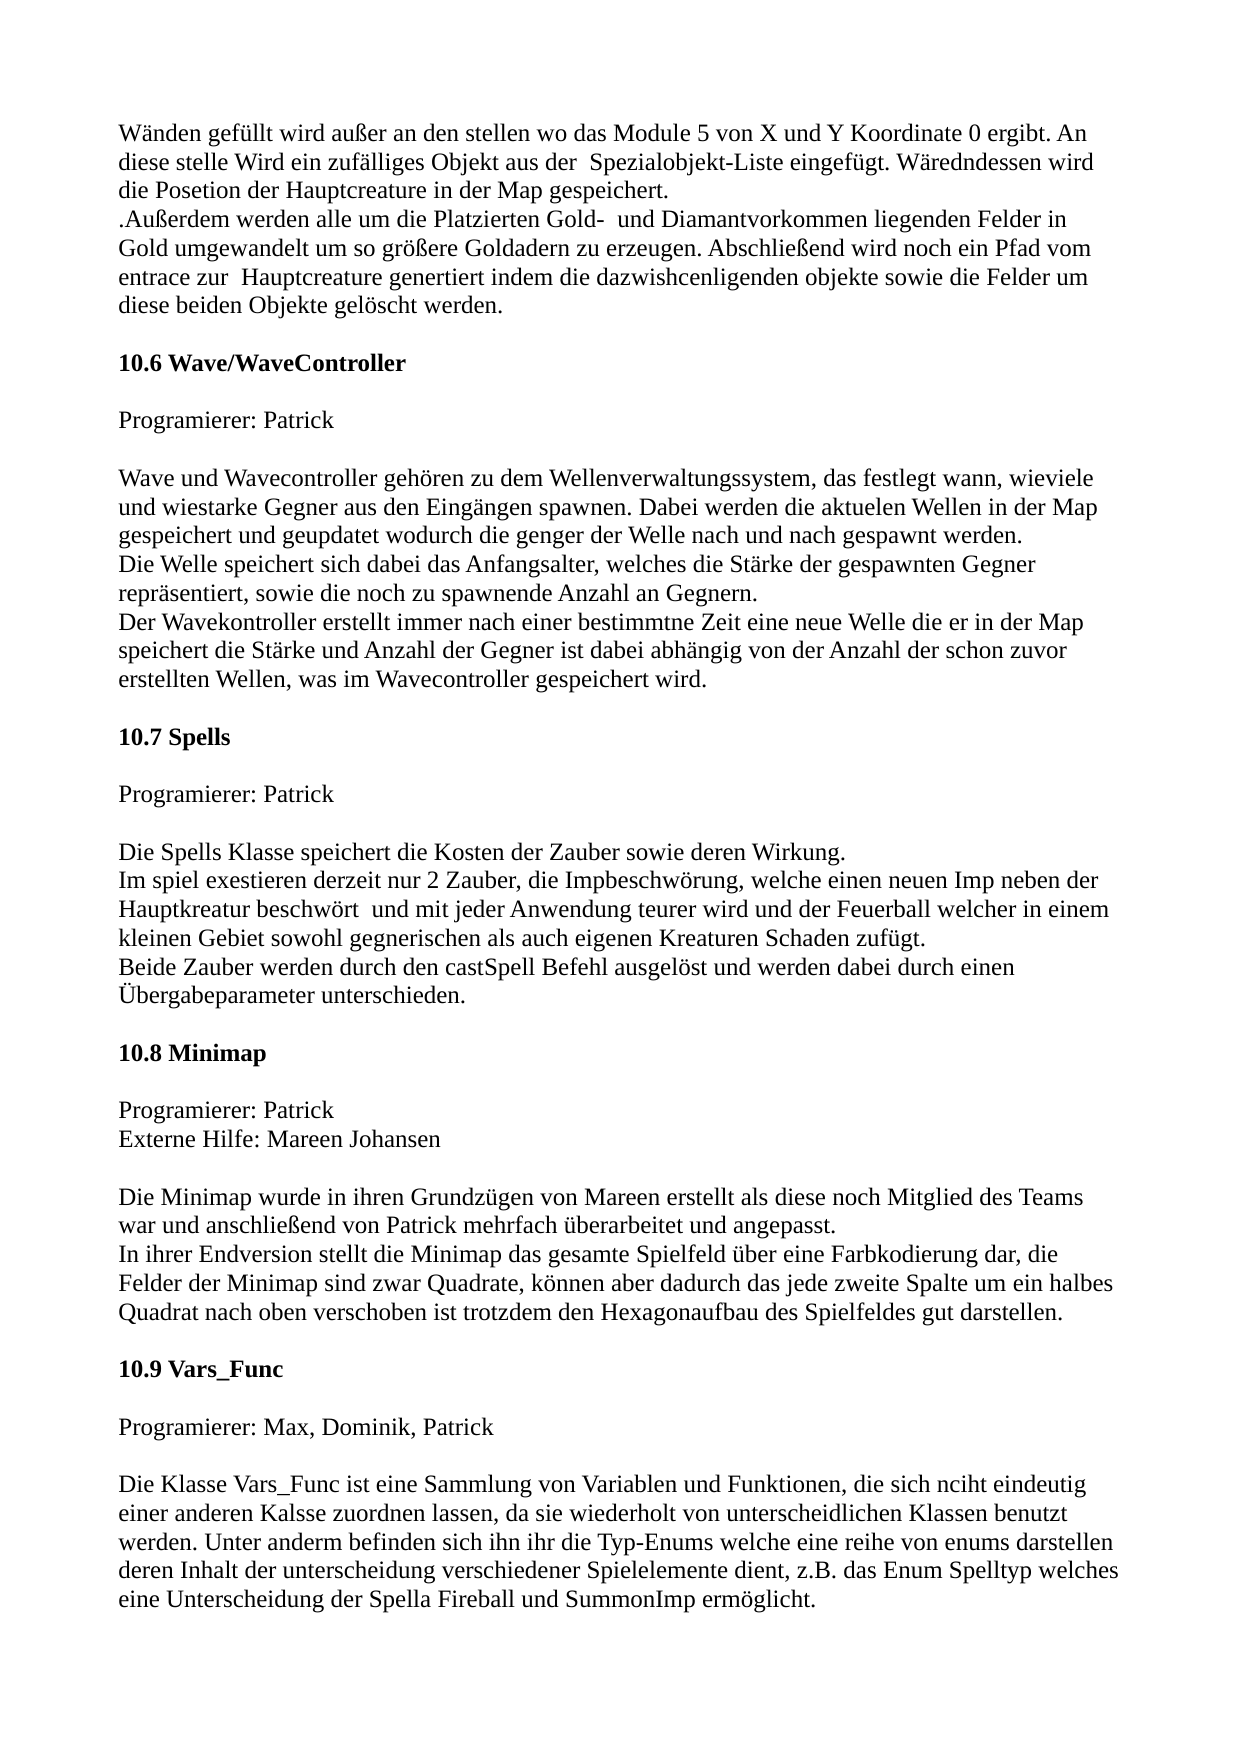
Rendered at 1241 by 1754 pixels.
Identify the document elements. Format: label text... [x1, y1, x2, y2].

text Die Klasse Vars_Func ist eine Sammlung von Variablen und Funktionen, die sich nciht eindeutig einer anderen Kalsse zuordnen lassen, da sie wiederholt von unterscheidlichen Klassen benutzt werden. Unter anderm befinden sich ihn ihr die Typ-Enums welche eine reihe von enums darstellen deren Inhalt der unterscheidung verschiedener Spielelemente dient, z.B. das Enum Spelltyp welches eine Unterscheidung der Spella Fireball und SummonImp ermöglicht. [118, 1469, 1122, 1613]
text 10.8 Minimap [118, 1038, 1122, 1067]
text Wave und Wavecontroller gehören zu dem Wellenverwaltungssystem, das festlegt wann, wieviele und wiestarke Gegner aus den Eingängen spawnen. Dabei werden die aktuelen Wellen in der Map gespeichert und geupdatet wodurch die genger der Welle nach und nach gespawnt werden. [118, 463, 1122, 549]
text Die Minimap wurde in ihren Grundzügen von Mareen erstellt als diese noch Mitglied des Teams war und anschließend von Patrick mehrfach überarbeitet und angepasst. [118, 1182, 1122, 1239]
text Externe Hilfe: Mareen Johansen [118, 1124, 1122, 1153]
text Programierer: Max, Dominik, Patrick [118, 1412, 1122, 1441]
text Programierer: Patrick [118, 406, 1122, 434]
text .Außerdem werden alle um die Platzierten Gold- und Diamantvorkommen liegenden Felder in Gold umgewandelt um so größere Goldadern zu erzeugen. Abschließend wird noch ein Pfad vom entrace zur Hauptcreature genertiert indem die dazwishcenligenden objekte sowie die Felder um diese beiden Objekte gelöscht werden. [118, 204, 1122, 319]
text Programierer: Patrick [118, 779, 1122, 808]
text 10.9 Vars_Func [118, 1354, 1122, 1383]
text Die Spells Klasse speichert die Kosten der Zauber sowie deren Wirkung. [118, 837, 1122, 866]
text Der Wavekontroller erstellt immer nach einer bestimmtne Zeit eine neue Welle die er in der Map speichert die Stärke und Anzahl der Gegner ist dabei abhängig von der Anzahl der schon zuvor erstellten Wellen, was im Wavecontroller gespeichert wird. [118, 607, 1122, 693]
text 10.6 Wave/WaveController [118, 348, 1122, 377]
text Beide Zauber werden durch den castSpell Befehl ausgelöst und werden dabei durch einen Übergabeparameter unterschieden. [118, 952, 1122, 1009]
text Programierer: Patrick [118, 1096, 1122, 1124]
text In ihrer Endversion stellt die Minimap das gesamte Spielfeld über eine Farbkodierung dar, die Felder der Minimap sind zwar Quadrate, können aber dadurch das jede zweite Spalte um ein halbes Quadrat nach oben verschoben ist trotzdem den Hexagonaufbau des Spielfeldes gut darstellen. [118, 1239, 1122, 1326]
text Im spiel exestieren derzeit nur 2 Zauber, die Impbeschwörung, welche einen neuen Imp neben der Hauptkreatur beschwört und mit jeder Anwendung teurer wird und der Feuerball welcher in einem kleinen Gebiet sowohl gegnerischen als auch eigenen Kreaturen Schaden zufügt. [118, 866, 1122, 952]
text 10.7 Spells [118, 722, 1122, 751]
text Die Welle speichert sich dabei das Anfangsalter, welches die Stärke der gespawnten Gegner repräsentiert, sowie die noch zu spawnende Anzahl an Gegnern. [118, 549, 1122, 607]
text Wänden gefüllt wird außer an den stellen wo das Module 5 von X und Y Koordinate 0 ergibt. An diese stelle Wird ein zufälliges Objekt aus der Spezialobjekt-Liste eingefügt. Wäredndessen wird die Posetion der Hauptcreature in der Map gespeichert. [118, 118, 1122, 204]
